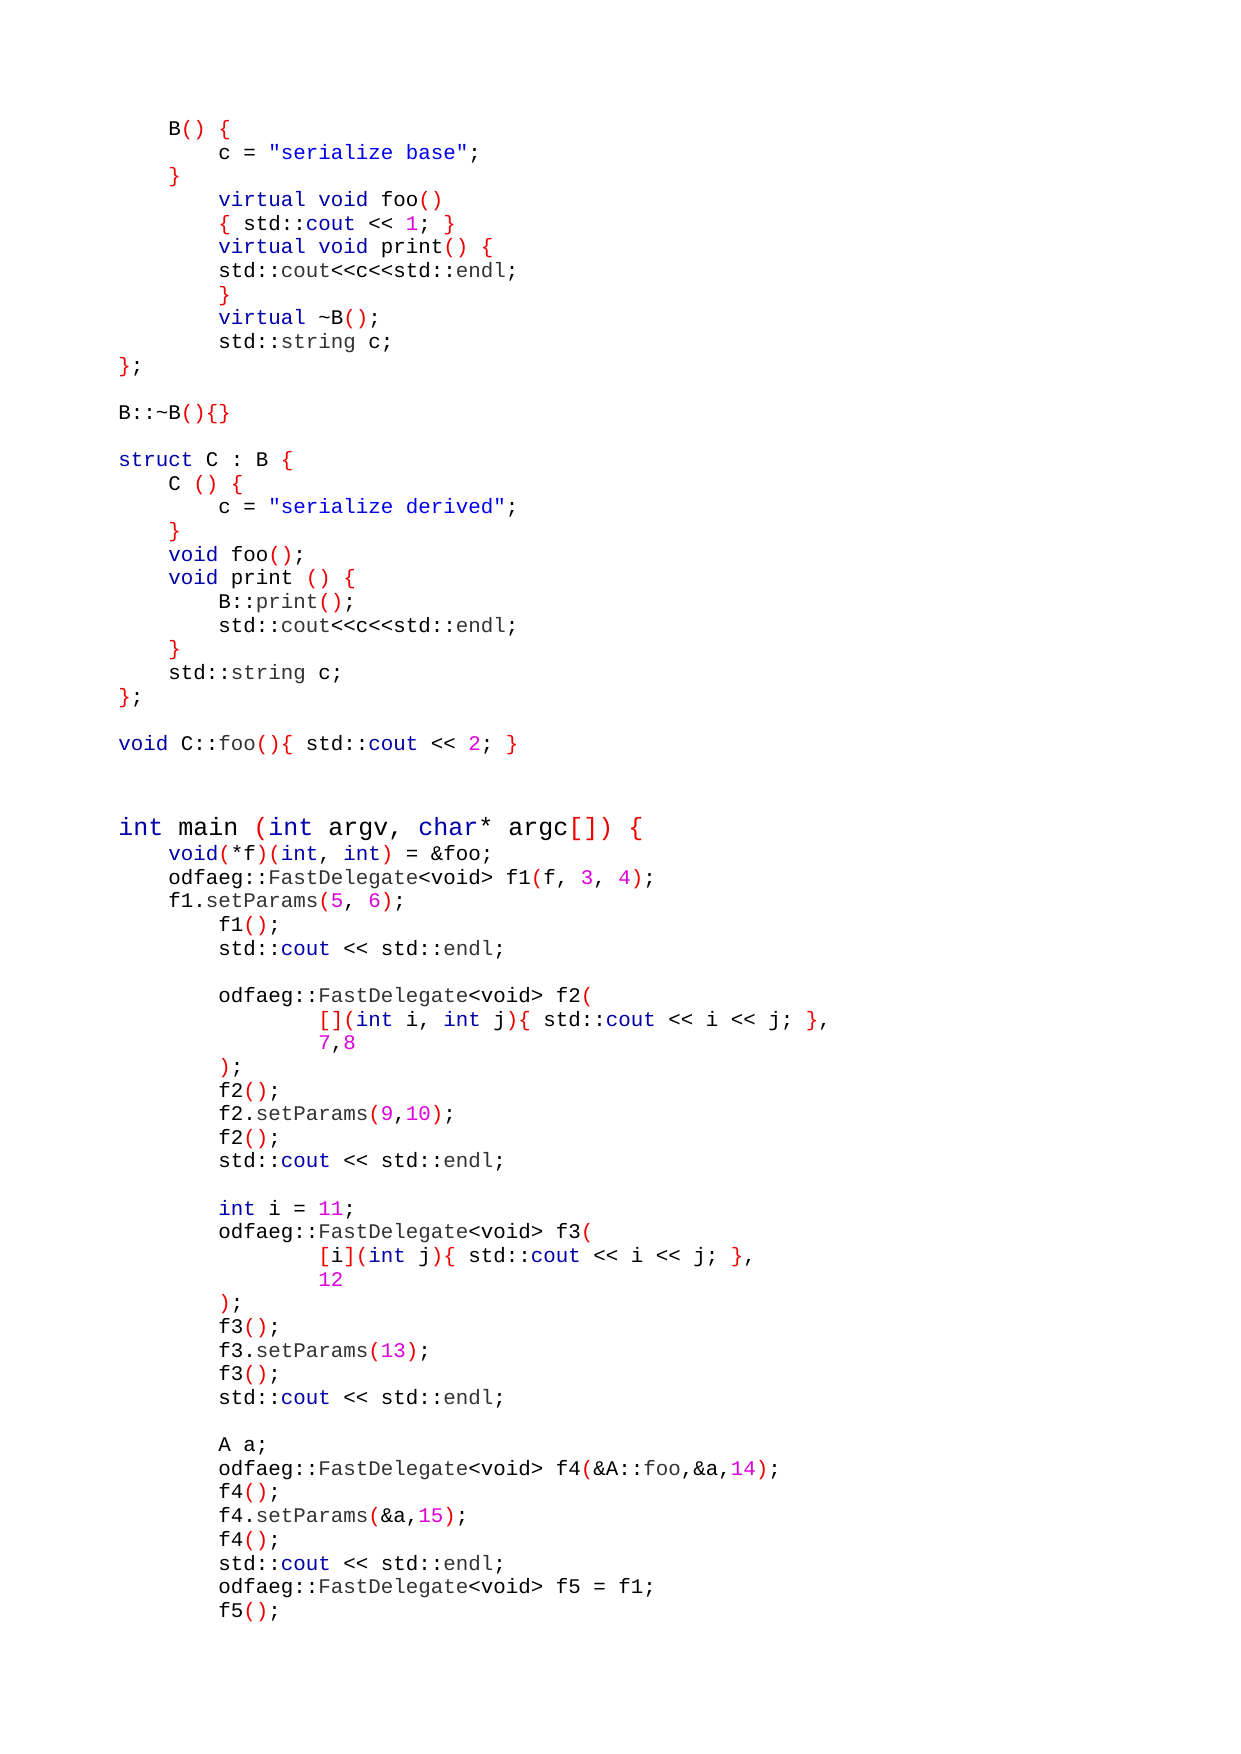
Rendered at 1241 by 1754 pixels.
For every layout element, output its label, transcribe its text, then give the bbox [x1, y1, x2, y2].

text void(*f)(int, int) = &foo; [118, 843, 1122, 867]
text [i](int j){ std::cout << i << j; }, [118, 1245, 1122, 1269]
text f1(); [118, 914, 1122, 938]
text odfaeg::FastDelegate<void> f3( [118, 1221, 1122, 1245]
text f3.setParams(13); [118, 1340, 1122, 1363]
text f2(); [118, 1127, 1122, 1151]
text std::cout<<c<<std::endl; [118, 615, 1122, 638]
text f1.setParams(5, 6); [118, 890, 1122, 914]
text 7,8 [118, 1032, 1122, 1056]
text void foo(); [118, 544, 1122, 567]
text c = "serialize base"; [118, 142, 1122, 165]
text virtual ~B(); [118, 307, 1122, 331]
text std::string c; [118, 331, 1122, 354]
text std::cout<<c<<std::endl; [118, 260, 1122, 284]
text f2(); [118, 1079, 1122, 1103]
text std::cout << std::endl; [118, 1552, 1122, 1576]
text std::cout << std::endl; [118, 938, 1122, 961]
text f3(); [118, 1316, 1122, 1340]
text 12 [118, 1269, 1122, 1292]
text B::~B(){} [118, 402, 1122, 426]
text f3(); [118, 1363, 1122, 1387]
text std::string c; [118, 662, 1122, 686]
text }; [118, 686, 1122, 709]
text }; [118, 354, 1122, 378]
text std::cout << std::endl; [118, 1387, 1122, 1411]
text B::print(); [118, 591, 1122, 615]
text void print () { [118, 567, 1122, 591]
text odfaeg::FastDelegate<void> f2( [118, 985, 1122, 1009]
text { std::cout << 1; } [118, 213, 1122, 236]
text virtual void print() { [118, 236, 1122, 260]
text } [118, 284, 1122, 307]
text struct C : B { [118, 449, 1122, 473]
text int main (int argv, char* argc[]) { [118, 815, 1122, 843]
text int i = 11; [118, 1198, 1122, 1221]
text C () { [118, 473, 1122, 496]
text ); [118, 1056, 1122, 1079]
text B() { [118, 118, 1122, 142]
text } [118, 165, 1122, 189]
text ); [118, 1292, 1122, 1316]
text virtual void foo() [118, 189, 1122, 213]
text A a; [118, 1434, 1122, 1458]
text [](int i, int j){ std::cout << i << j; }, [118, 1009, 1122, 1032]
text odfaeg::FastDelegate<void> f5 = f1; [118, 1576, 1122, 1600]
text f5(); [118, 1600, 1122, 1623]
text f4.setParams(&a,15); [118, 1505, 1122, 1529]
text } [118, 638, 1122, 662]
text f2.setParams(9,10); [118, 1103, 1122, 1127]
text std::cout << std::endl; [118, 1151, 1122, 1174]
text } [118, 520, 1122, 544]
text f4(); [118, 1482, 1122, 1505]
text c = "serialize derived"; [118, 496, 1122, 520]
text odfaeg::FastDelegate<void> f4(&A::foo,&a,14); [118, 1458, 1122, 1482]
text f4(); [118, 1529, 1122, 1552]
text void C::foo(){ std::cout << 2; } [118, 733, 1122, 757]
text odfaeg::FastDelegate<void> f1(f, 3, 4); [118, 867, 1122, 890]
